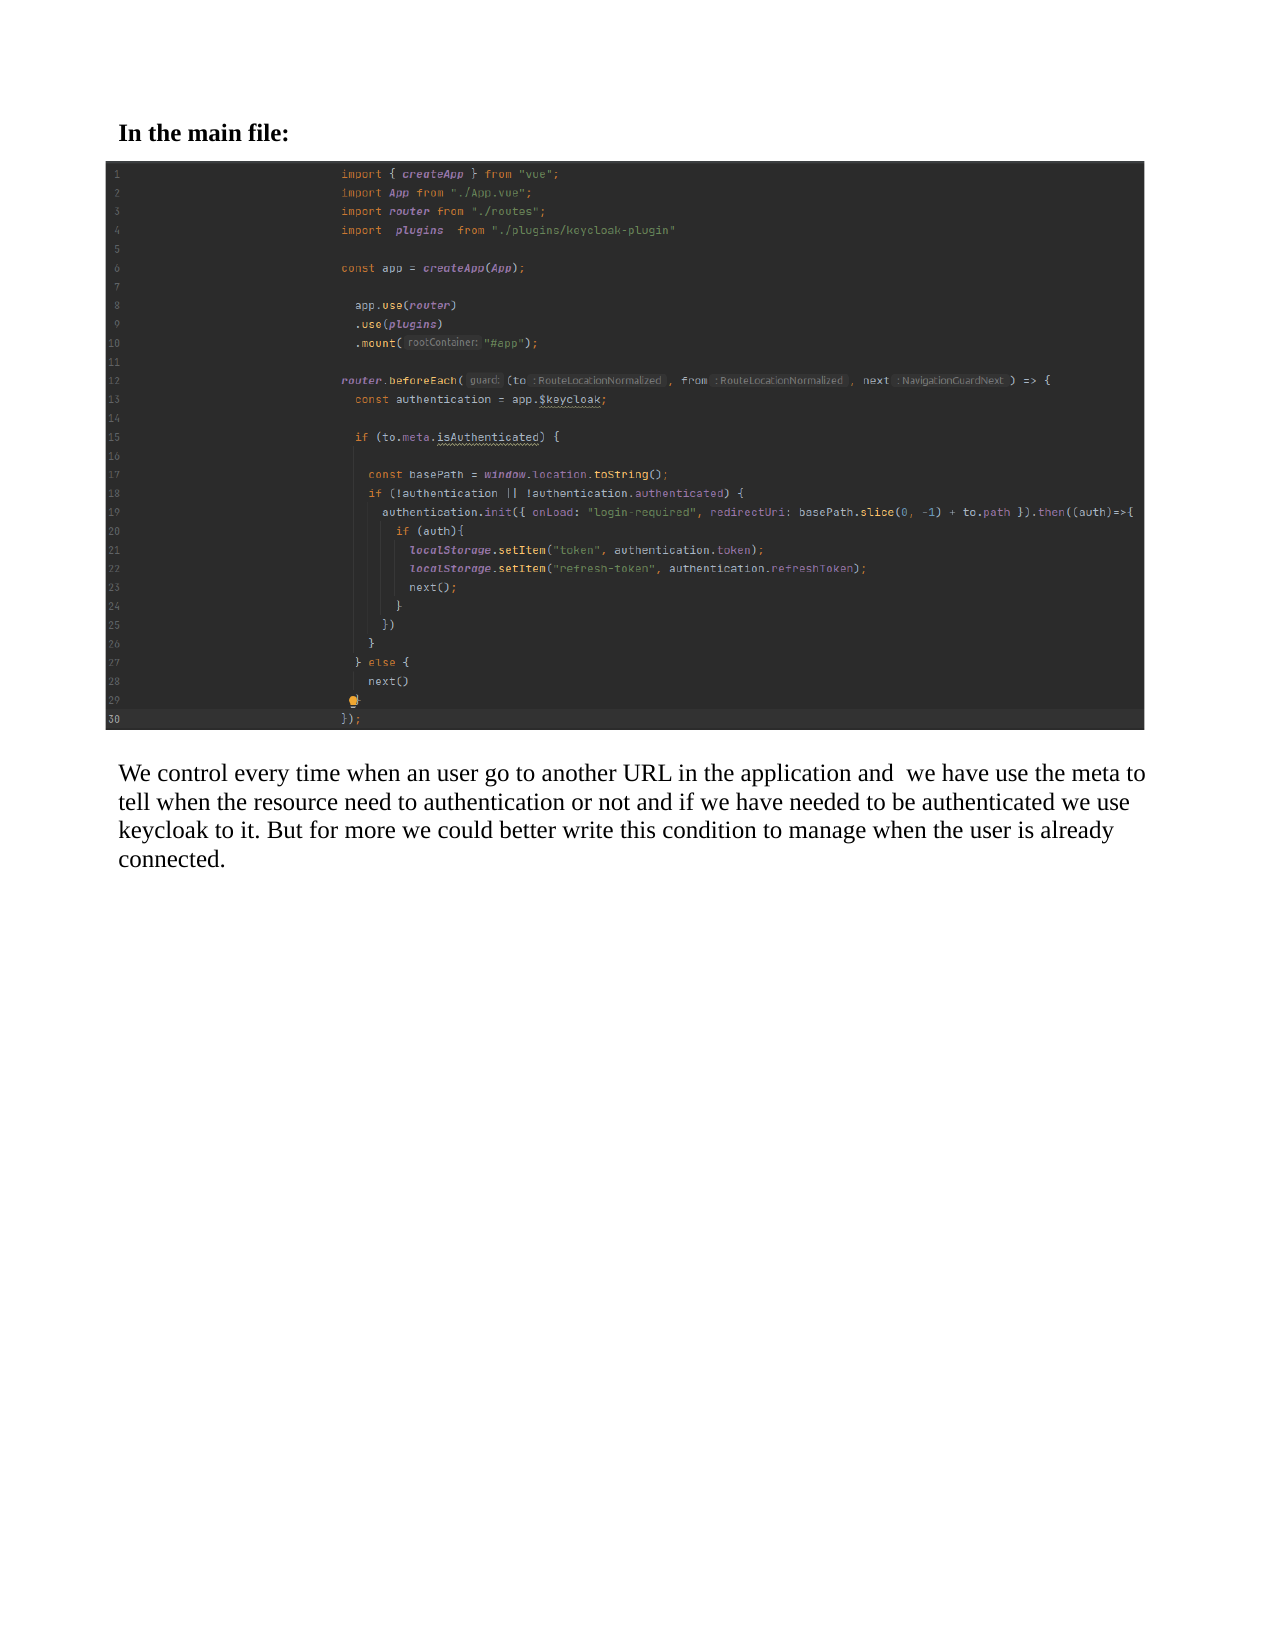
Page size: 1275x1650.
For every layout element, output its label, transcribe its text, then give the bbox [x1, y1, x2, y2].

text In the main file: [118, 118, 1157, 147]
picture [105, 161, 1145, 730]
text We control every time when an user go to another URL in the application and we have use the meta to tell when the resource need to authentication or not and if we have needed to be authenticated we use keycloak to it. But for more we could better write this condition to manage when the user is already connected. [118, 758, 1157, 873]
